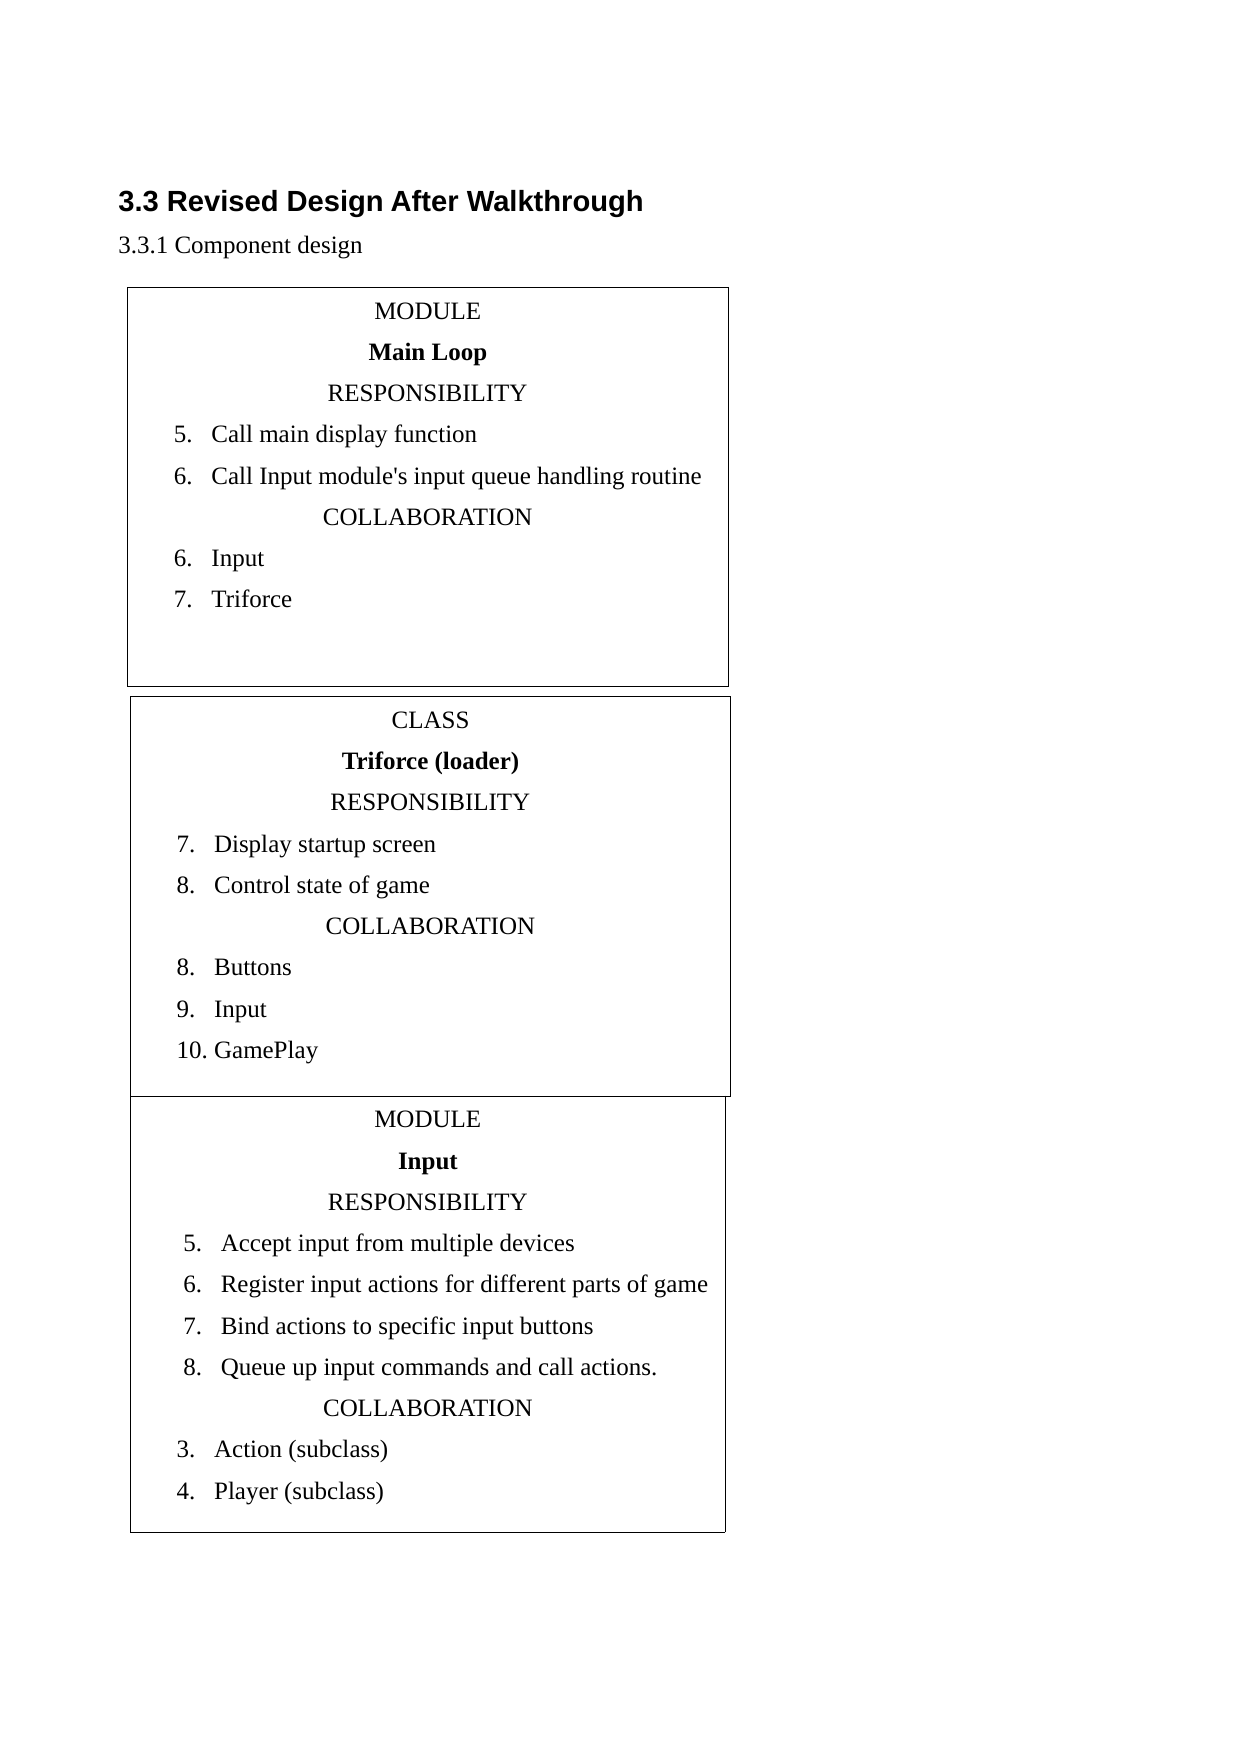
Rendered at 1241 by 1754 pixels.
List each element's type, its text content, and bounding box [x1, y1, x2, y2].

list Input [176, 994, 722, 1022]
list Register input actions for different parts of game [183, 1269, 716, 1298]
text CLASS [139, 705, 722, 734]
text RESPONSIBILITY [136, 378, 719, 407]
list Queue up input commands and call actions. [183, 1352, 716, 1381]
list Action (subclass) [176, 1434, 716, 1463]
list Input [174, 543, 719, 572]
text Input [139, 1146, 716, 1174]
text COLLABORATION [139, 911, 722, 940]
list Bind actions to specific input buttons [183, 1311, 716, 1339]
list Accept input from multiple devices [183, 1228, 716, 1257]
list Buttons [176, 952, 722, 981]
text RESPONSIBILITY [139, 1187, 716, 1216]
list GamePlay [176, 1035, 722, 1064]
list Triforce [174, 584, 719, 613]
text Main Loop [136, 337, 719, 366]
subtitle 3.3 Revised Design After Walkthrough [118, 184, 1122, 218]
text RESPONSIBILITY [139, 787, 722, 816]
text MODULE [139, 1104, 716, 1133]
list Call main display function [174, 419, 719, 448]
text 3.3.1 Component design [118, 230, 1122, 259]
list Call Input module's input queue handling routine [174, 461, 719, 489]
text Triforce (loader) [139, 746, 722, 775]
list Player (subclass) [176, 1476, 716, 1504]
text COLLABORATION [139, 1393, 716, 1422]
text MODULE [136, 296, 719, 324]
list Control state of game [176, 870, 722, 899]
list Display startup screen [176, 829, 722, 857]
text COLLABORATION [136, 502, 719, 531]
